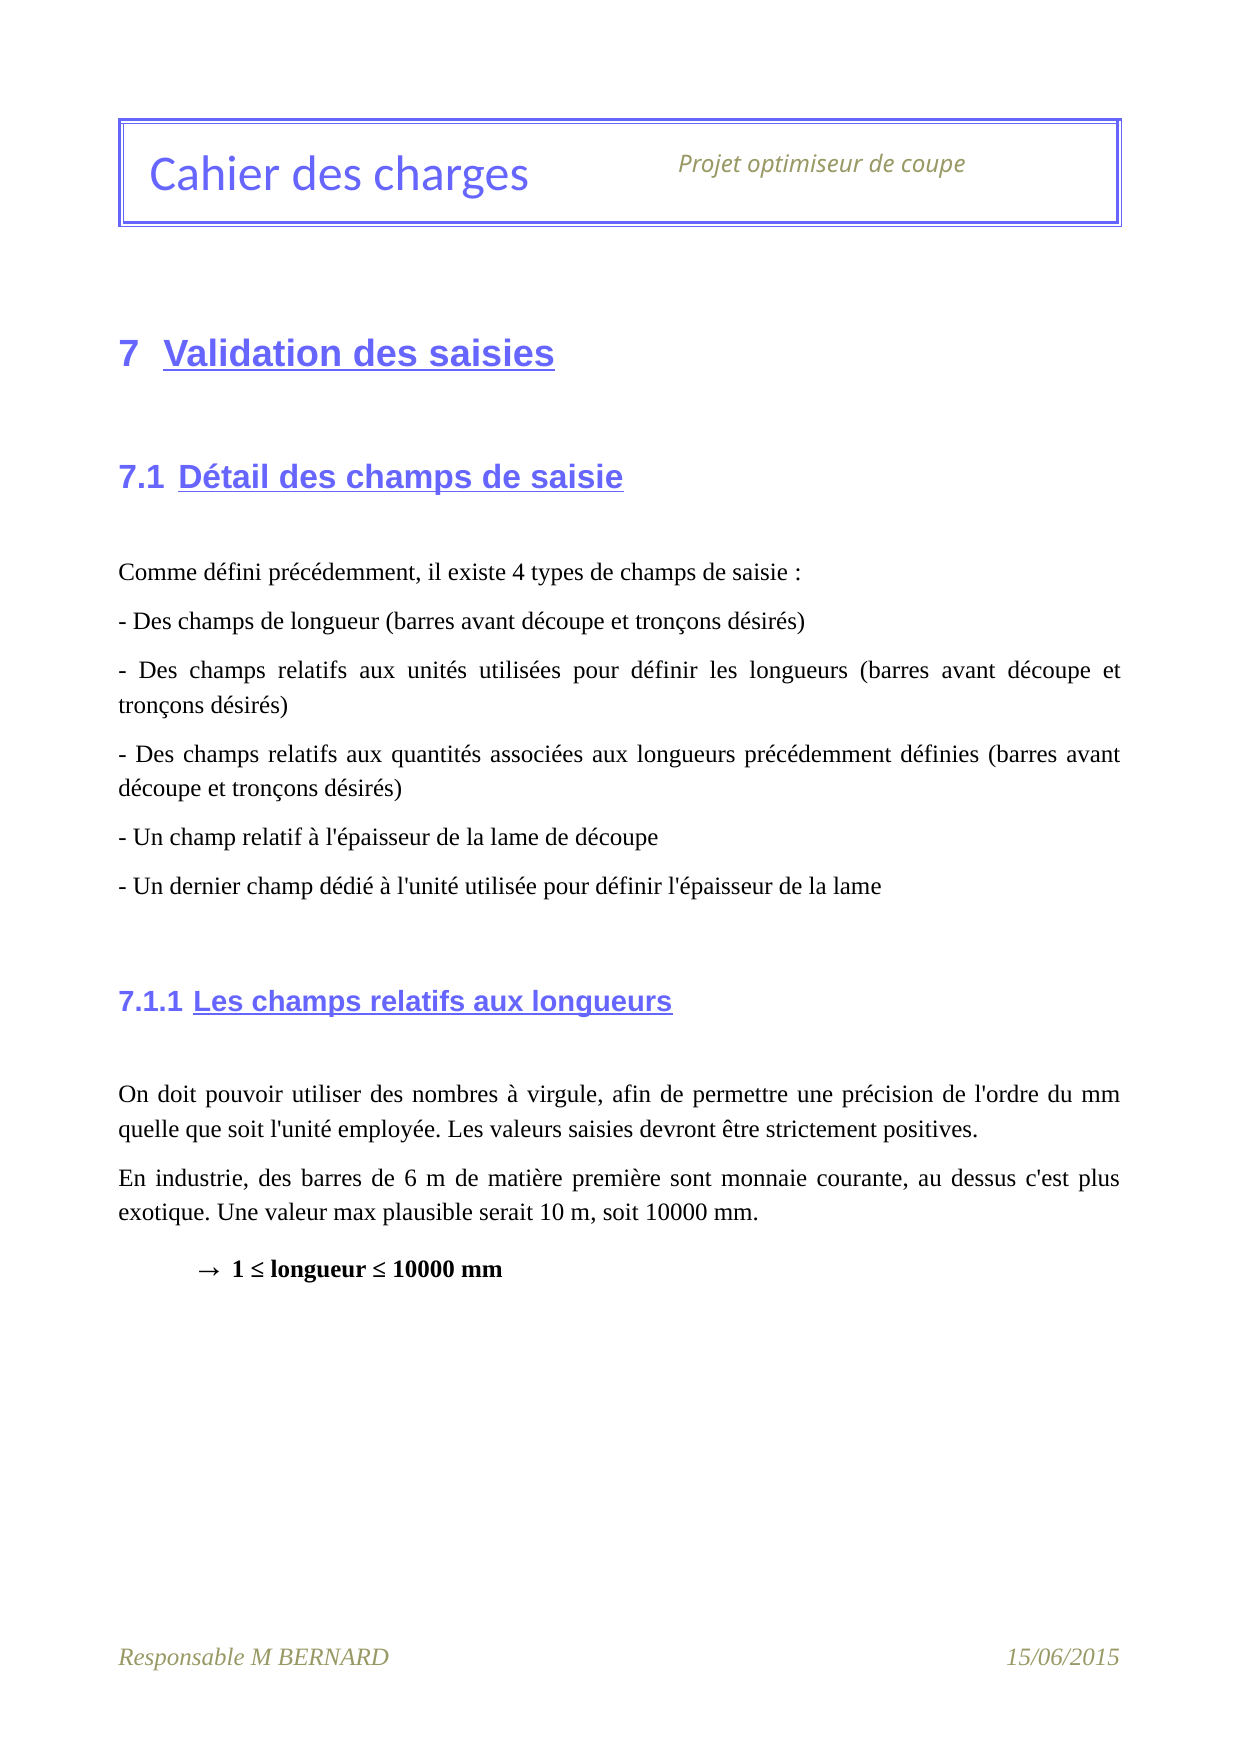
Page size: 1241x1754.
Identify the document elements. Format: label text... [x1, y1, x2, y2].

text - Un dernier champ dédié à l'unité utilisée pour définir l'épaisseur de la lame [118, 871, 1122, 900]
text - Des champs relatifs aux unités utilisées pour définir les longueurs (barres avant découpe et tronçons désirés) [118, 655, 1122, 718]
text En industrie, des barres de 6 m de matière première sont monnaie courante, au dessus c'est plus exotique. Une valeur max plausible serait 10 m, soit 10000 mm. [118, 1163, 1122, 1226]
text - Des champs de longueur (barres avant découpe et tronçons désirés) [118, 606, 1122, 635]
text → 1 ≤ longueur ≤ 10000 mm [192, 1246, 1122, 1284]
text Comme défini précédemment, il existe 4 types de champs de saisie : [118, 557, 1122, 586]
subtitle Validation des saisies [118, 331, 1122, 374]
text On doit pouvoir utiliser des nombres à virgule, afin de permettre une précision de l'ordre du mm quelle que soit l'unité employée. Les valeurs saisies devront être strictement positives. [118, 1079, 1122, 1142]
text - Un champ relatif à l'épaisseur de la lame de découpe [118, 822, 1122, 851]
text - Des champs relatifs aux quantités associées aux longueurs précédemment définies (barres avant découpe et tronçons désirés) [118, 739, 1122, 802]
subtitle Détail des champs de saisie [118, 457, 1122, 496]
subtitle Les champs relatifs aux longueurs [118, 984, 1122, 1018]
